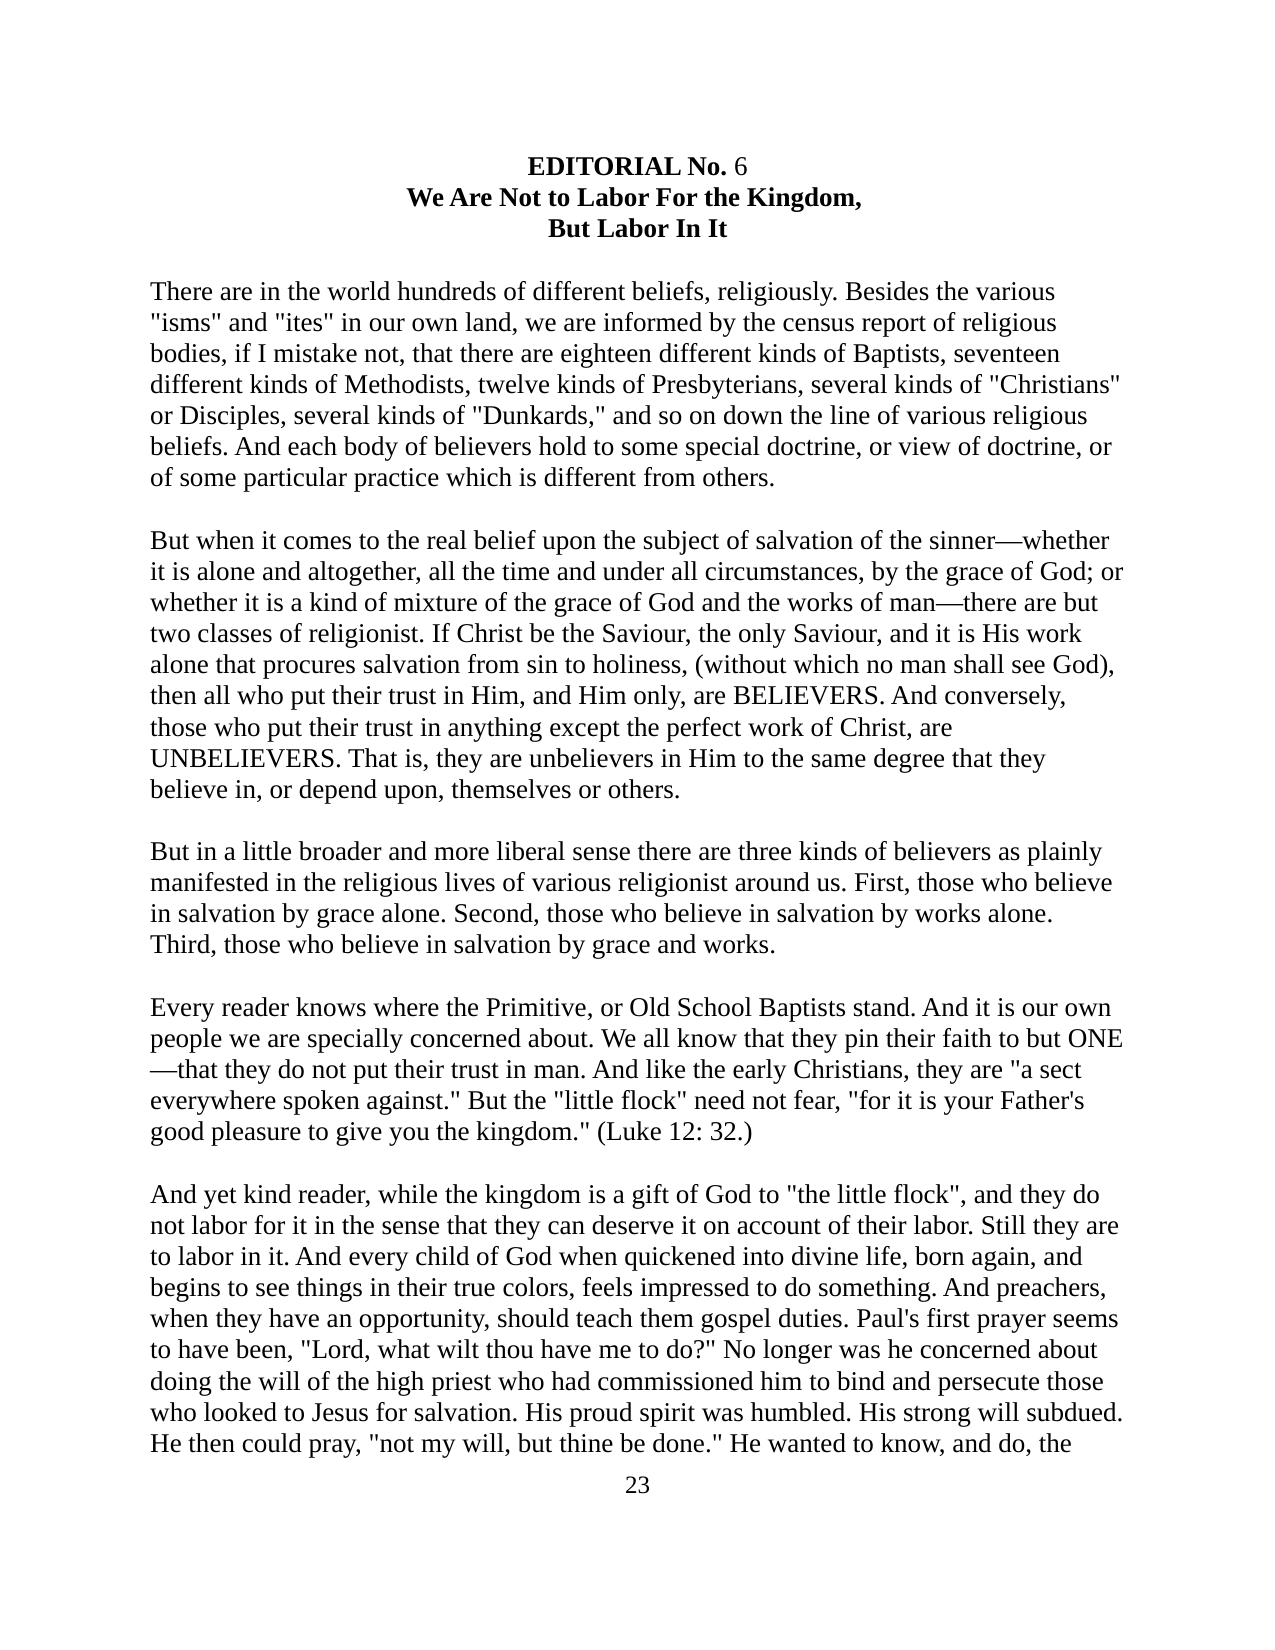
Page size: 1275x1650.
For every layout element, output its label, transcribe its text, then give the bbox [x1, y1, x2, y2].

text And yet kind reader, while the kingdom is a gift of God to "the little flock", and they do not labor for it in the sense that they can deserve it on account of their labor. Still they are to labor in it. And every child of God when quickened into divine life, born again, and begins to see things in their true colors, feels impressed to do something. And preachers, when they have an opportunity, should teach them gospel duties. Paul's first prayer seems to have been, "Lord, what wilt thou have me to do?" No longer was he concerned about doing the will of the high priest who had commissioned him to bind and persecute those who looked to Jesus for salvation. His proud spirit was humbled. His strong will subdued. He then could pray, "not my will, but thine be done." He wanted to know, and do, the [150, 1178, 1125, 1458]
text But in a little broader and more liberal sense there are three kinds of believers as plainly manifested in the religious lives of various religionist around us. First, those who believe in salvation by grace alone. Second, those who believe in salvation by works alone. Third, those who believe in salvation by grace and works. [150, 835, 1125, 960]
text But Labor In It [150, 212, 1125, 243]
text But when it comes to the real belief upon the subject of salvation of the sinner—whether it is alone and altogether, all the time and under all circumstances, by the grace of God; or whether it is a kind of mixture of the grace of God and the works of man—there are but two classes of religionist. If Christ be the Saviour, the only Saviour, and it is His work alone that procures salvation from sin to holiness, (without which no man shall see God), then all who put their trust in Him, and Him only, are BELIEVERS. And conversely, those who put their trust in anything except the perfect work of Christ, are UNBELIEVERS. That is, they are unbelievers in Him to the same degree that they believe in, or depend upon, themselves or others. [150, 524, 1125, 804]
text EDITORIAL No. 6 [150, 150, 1125, 181]
text There are in the world hundreds of different beliefs, religiously. Besides the various "isms" and "ites" in our own land, we are informed by the census report of religious bodies, if I mistake not, that there are eighteen different kinds of Baptists, seventeen different kinds of Methodists, twelve kinds of Presbyterians, several kinds of "Christians" or Disciples, several kinds of "Dunkards," and so on down the line of various religious beliefs. And each body of believers hold to some special doctrine, or view of doctrine, or of some particular practice which is different from others. [150, 274, 1125, 493]
text We Are Not to Labor For the Kingdom, [150, 181, 1125, 212]
text Every reader knows where the Primitive, or Old School Baptists stand. And it is our own people we are specially concerned about. We all know that they pin their faith to but ONE—that they do not put their trust in man. And like the early Christians, they are "a sect everywhere spoken against." But the "little flock" need not fear, "for it is your Father's good pleasure to give you the kingdom." (Luke 12: 32.) [150, 991, 1125, 1147]
